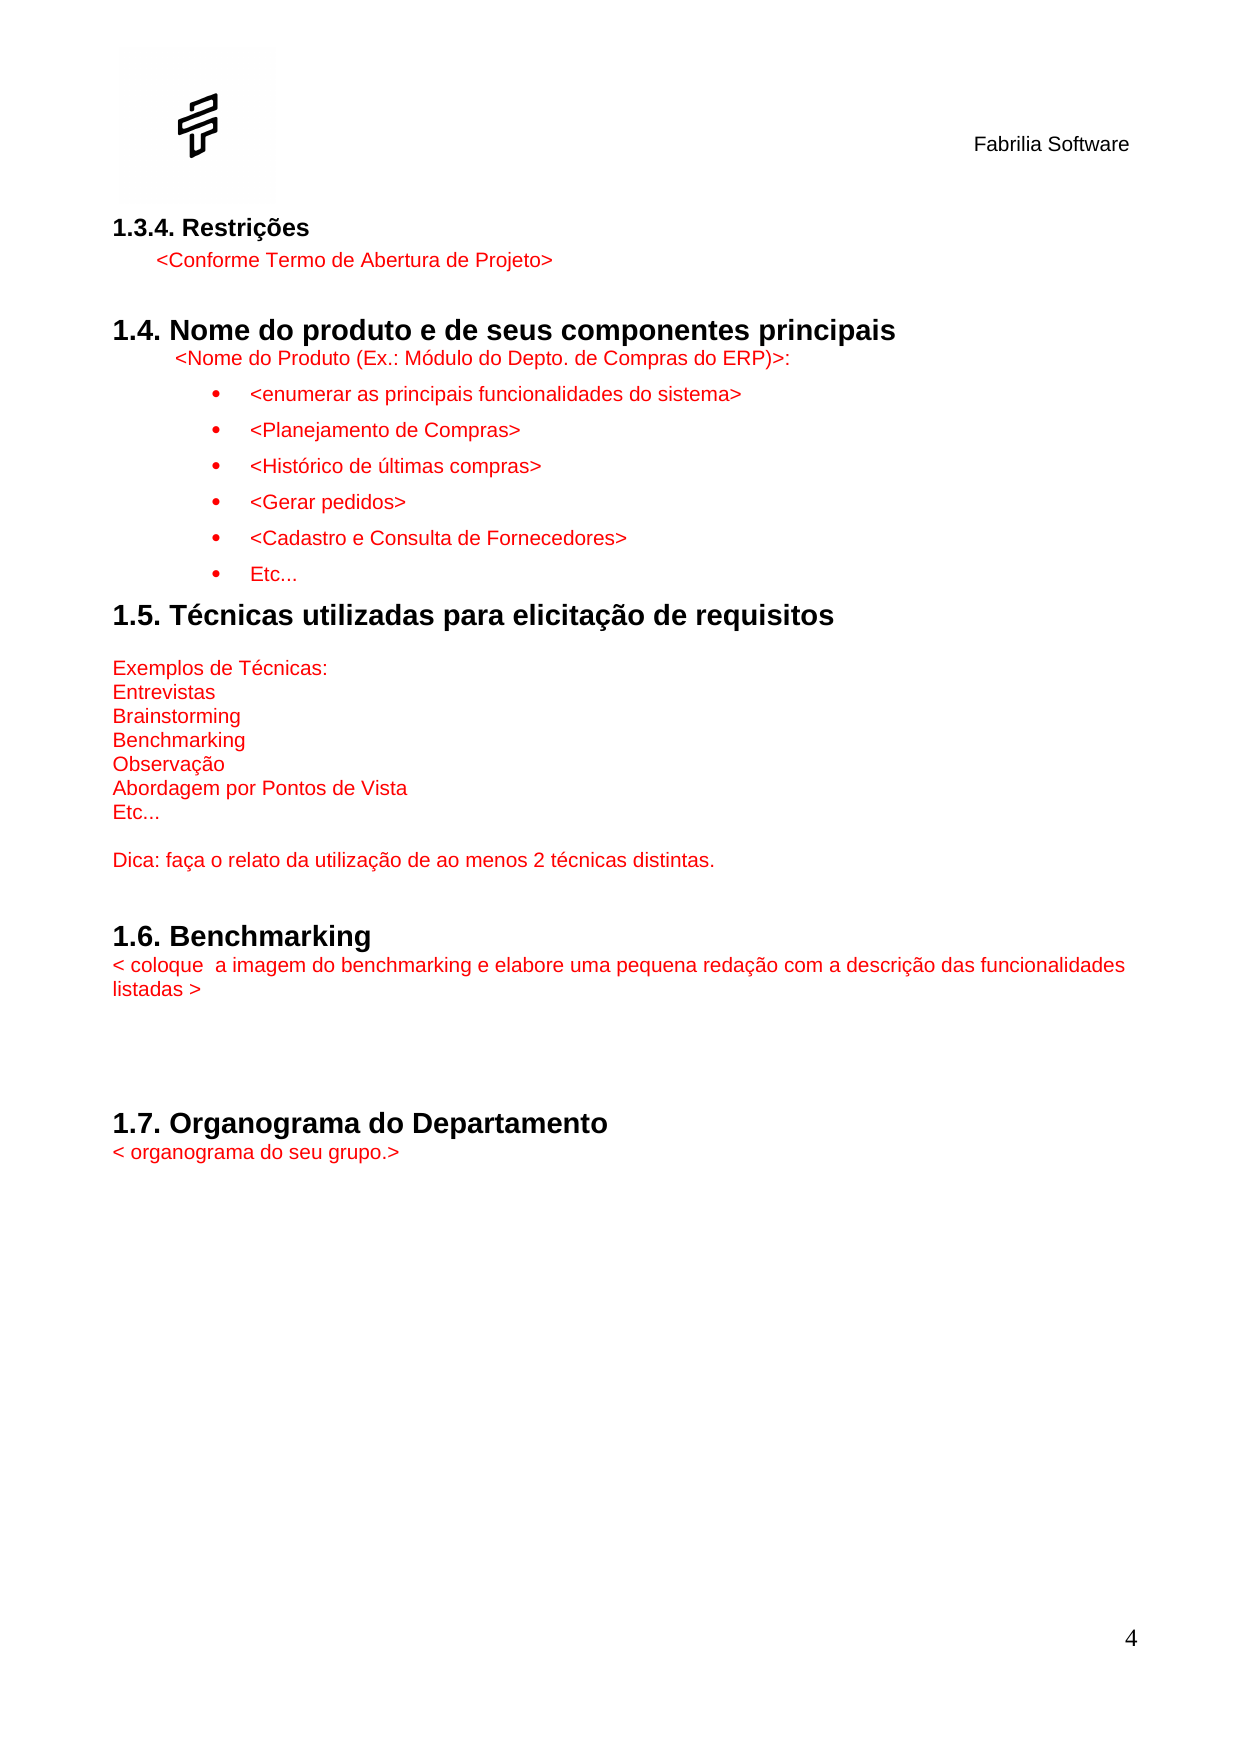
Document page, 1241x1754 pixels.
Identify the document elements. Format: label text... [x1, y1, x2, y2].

subtitle 1.5. Técnicas utilizadas para elicitação de requisitos [112, 598, 1137, 632]
list <Gerar pedidos> [212, 490, 1137, 514]
subtitle 1.6. Benchmarking [112, 919, 1137, 953]
list <enumerar as principais funcionalidades do sistema> [212, 382, 1137, 406]
text Abordagem por Pontos de Vista [112, 776, 1137, 799]
subtitle 1.4. Nome do produto e de seus componentes principais [112, 312, 1137, 346]
text < coloque a imagem do benchmarking e elabore uma pequena redação com a descrição das funcionalidades listadas > [112, 953, 1137, 1001]
subtitle 1.3.4. Restrições [112, 213, 1137, 242]
text Etc... [112, 799, 1137, 823]
list <Planejamento de Compras> [212, 418, 1137, 442]
text Observação [112, 752, 1137, 776]
text <Nome do Produto (Ex.: Módulo do Depto. de Compras do ERP)>: [175, 346, 1137, 370]
list <Cadastro e Consulta de Fornecedores> [212, 526, 1137, 550]
list <Histórico de últimas compras> [212, 454, 1137, 478]
text Exemplos de Técnicas: [112, 656, 1137, 680]
subtitle 1.7. Organograma do Departamento [112, 1106, 1137, 1140]
text Benchmarking [112, 728, 1137, 752]
text <Conforme Termo de Abertura de Projeto> [156, 248, 1137, 272]
text < organograma do seu grupo.> [112, 1140, 1137, 1164]
text Dica: faça o relato da utilização de ao menos 2 técnicas distintas. [112, 847, 1137, 871]
picture [119, 47, 276, 204]
list Etc... [212, 562, 1137, 586]
text Brainstorming [112, 704, 1137, 728]
text Entrevistas [112, 680, 1137, 704]
